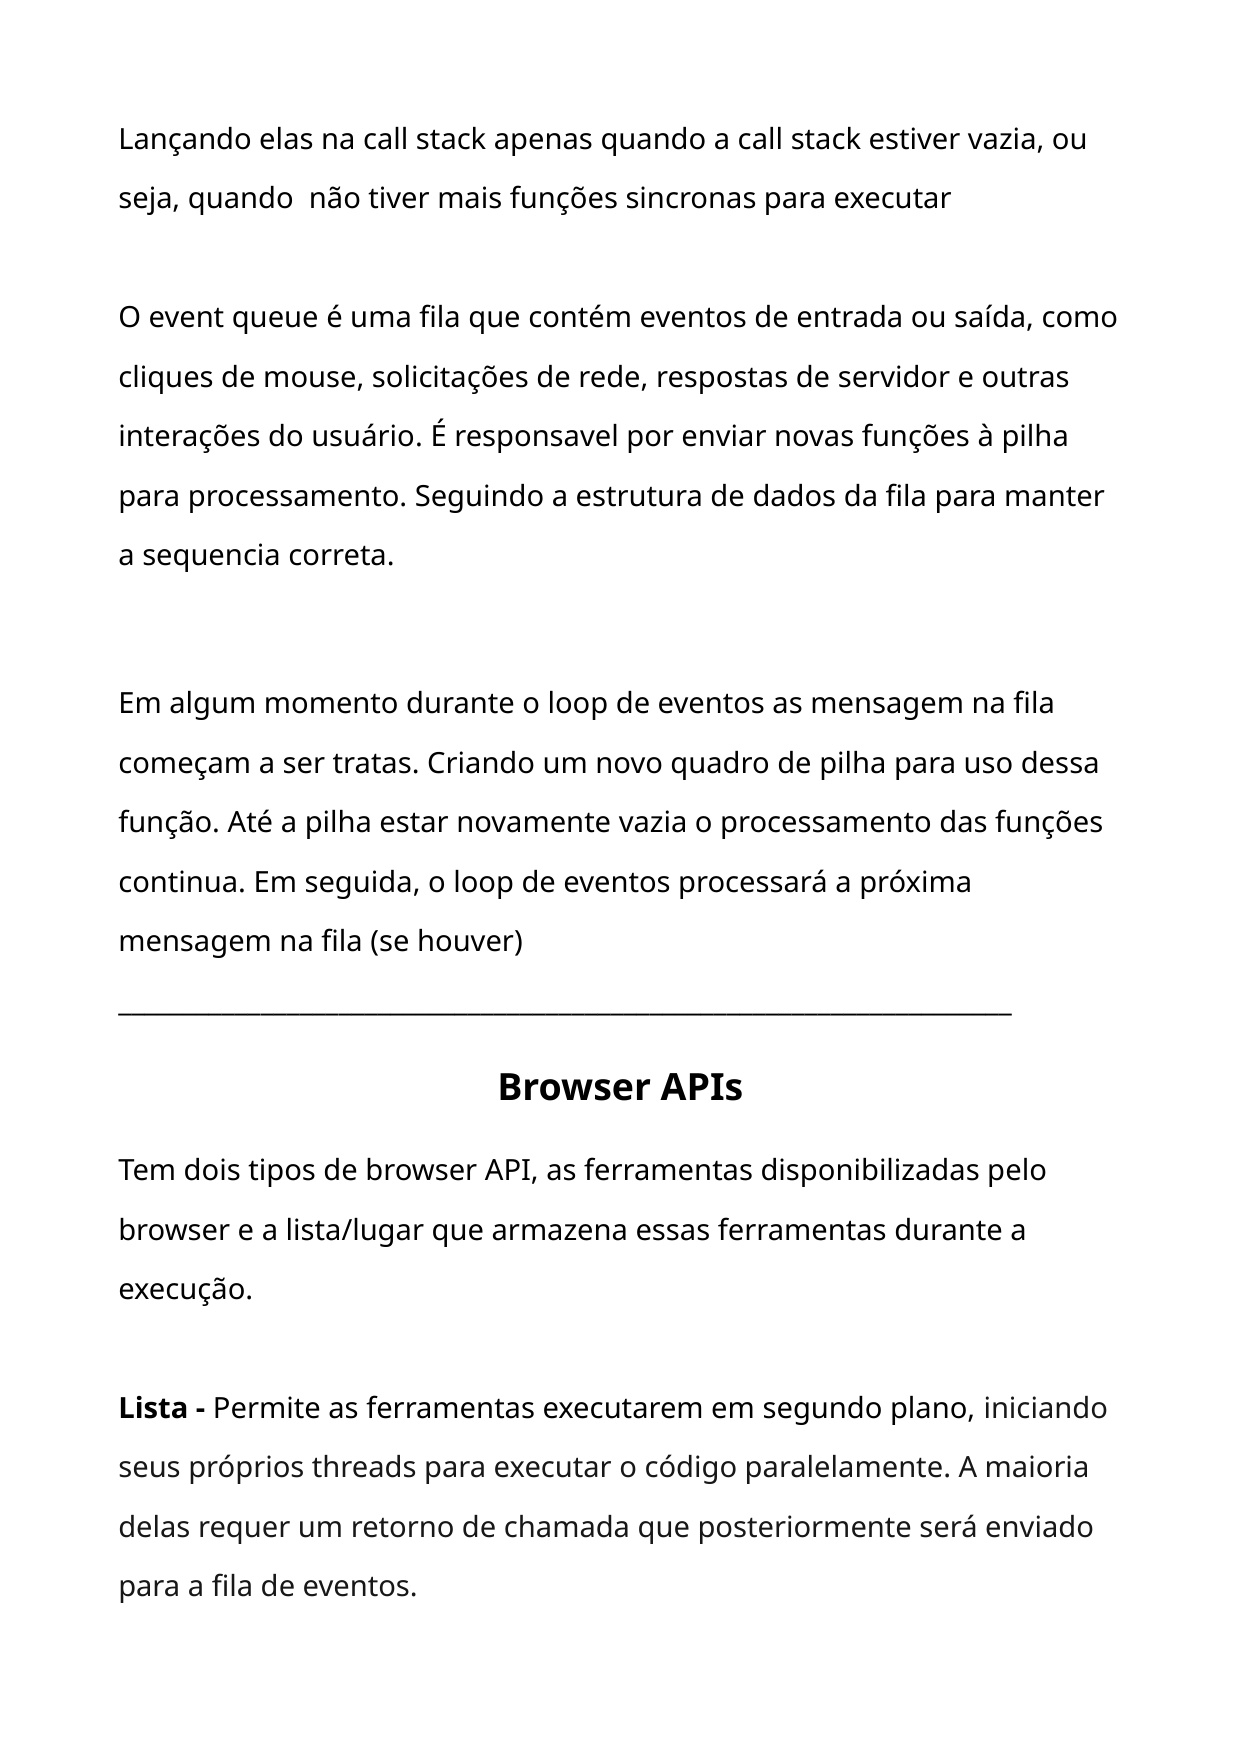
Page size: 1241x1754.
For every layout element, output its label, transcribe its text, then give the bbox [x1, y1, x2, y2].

text Lista - Permite as ferramentas executarem em segundo plano, iniciando seus próprios threads para executar o código paralelamente. A maioria delas requer um retorno de chamada que posteriormente será enviado para a fila de eventos. [118, 1387, 1122, 1605]
text Em algum momento durante o loop de eventos as mensagem na fila começam a ser tratas. Criando um novo quadro de pilha para uso dessa função. Até a pilha estar novamente vazia o processamento das funções continua. Em seguida, o loop de eventos processará a próxima mensagem na fila (se houver) [118, 683, 1122, 960]
subtitle Browser APIs [118, 1060, 1122, 1111]
text _____________________________________________________________________ [118, 980, 1122, 1020]
text Tem dois tipos de browser API, as ferramentas disponibilizadas pelo browser e a lista/lugar que armazena essas ferramentas durante a execução. [118, 1149, 1122, 1308]
text O event queue é uma fila que contém eventos de entrada ou saída, como cliques de mouse, solicitações de rede, respostas de servidor e outras interações do usuário. É responsavel por enviar novas funções à pilha para processamento. Seguindo a estrutura de dados da fila para manter a sequencia correta. [118, 297, 1122, 574]
text Lançando elas na call stack apenas quando a call stack estiver vazia, ou seja, quando não tiver mais funções sincronas para executar [118, 118, 1122, 217]
